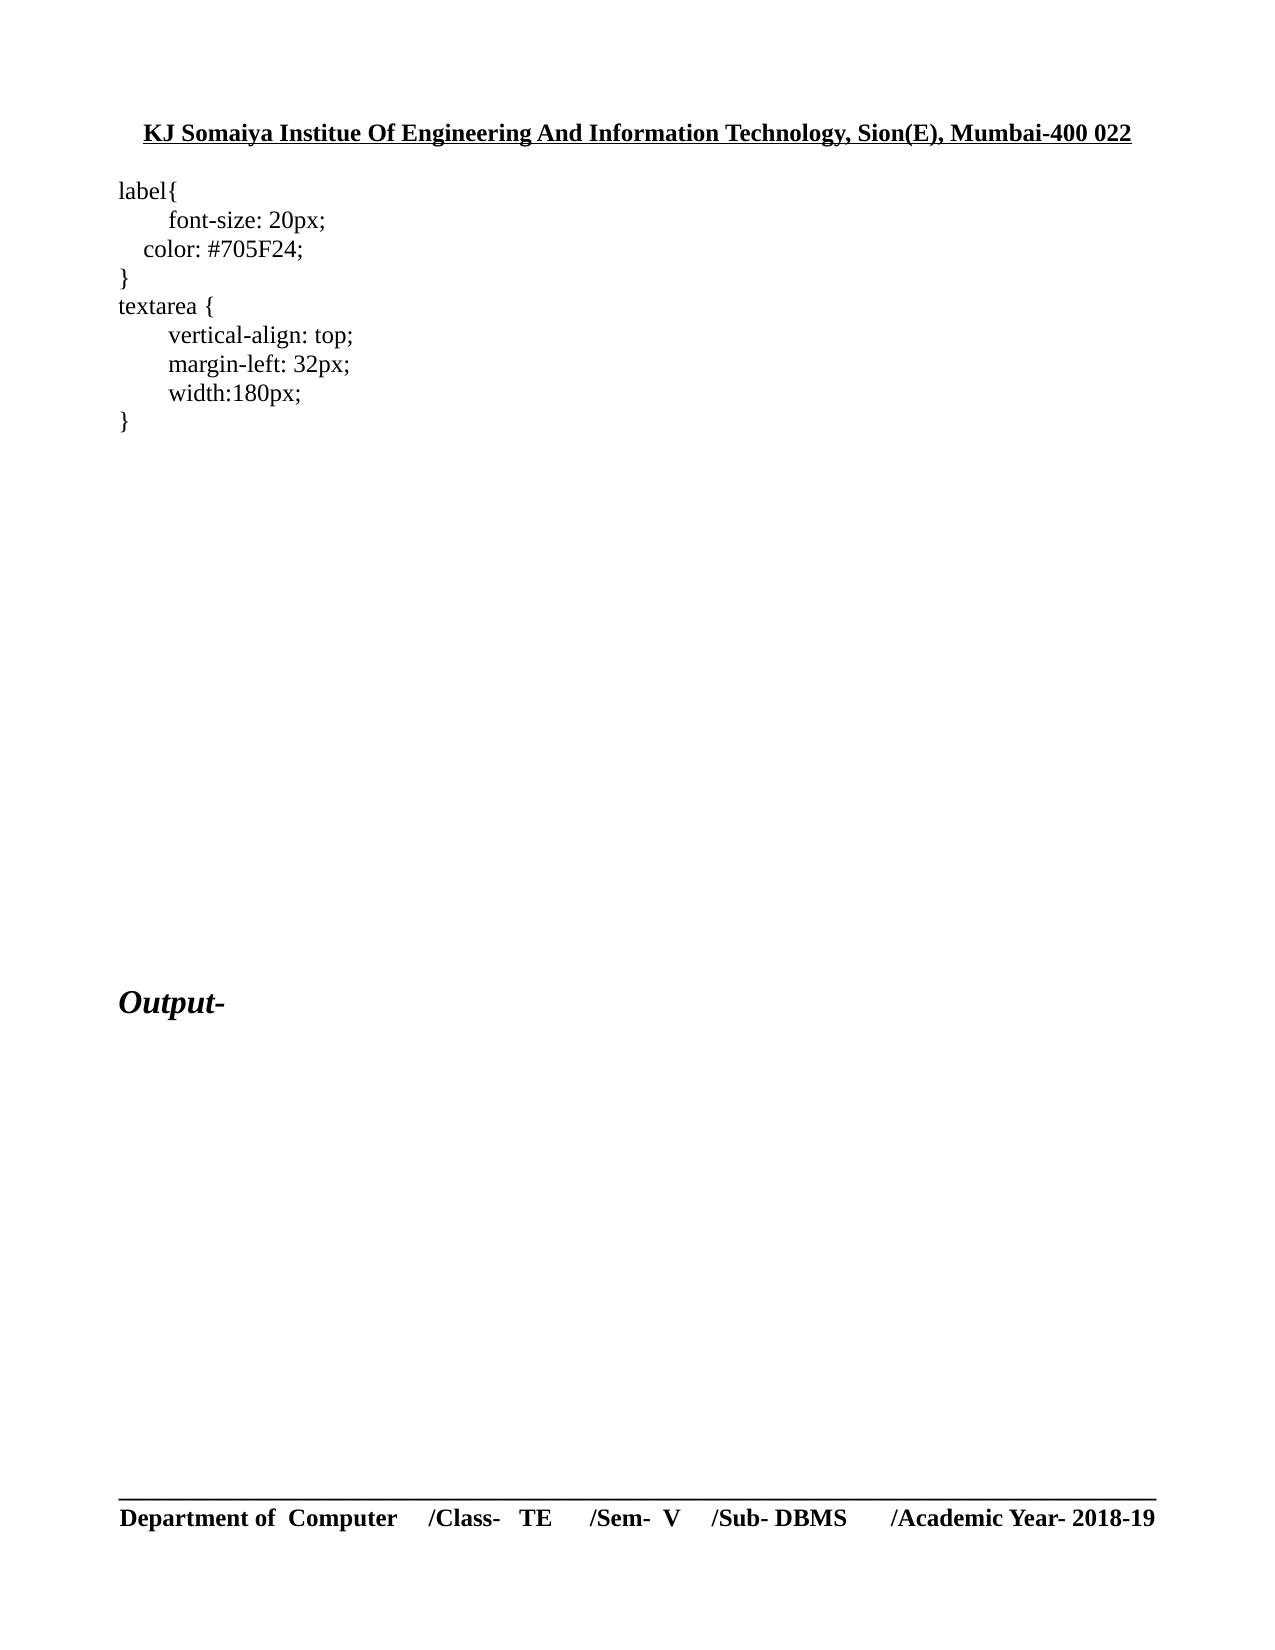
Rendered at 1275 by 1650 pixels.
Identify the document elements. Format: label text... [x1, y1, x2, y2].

text textarea { [118, 291, 1157, 320]
text color: #705F24; [118, 234, 1157, 263]
text font-size: 20px; [118, 205, 1157, 234]
text } [118, 406, 1157, 435]
text Output- [118, 982, 1157, 1020]
text margin-left: 32px; [118, 349, 1157, 378]
text vertical-align: top; [118, 320, 1157, 349]
text } [118, 263, 1157, 291]
text label{ [118, 176, 1157, 205]
text width:180px; [118, 378, 1157, 406]
